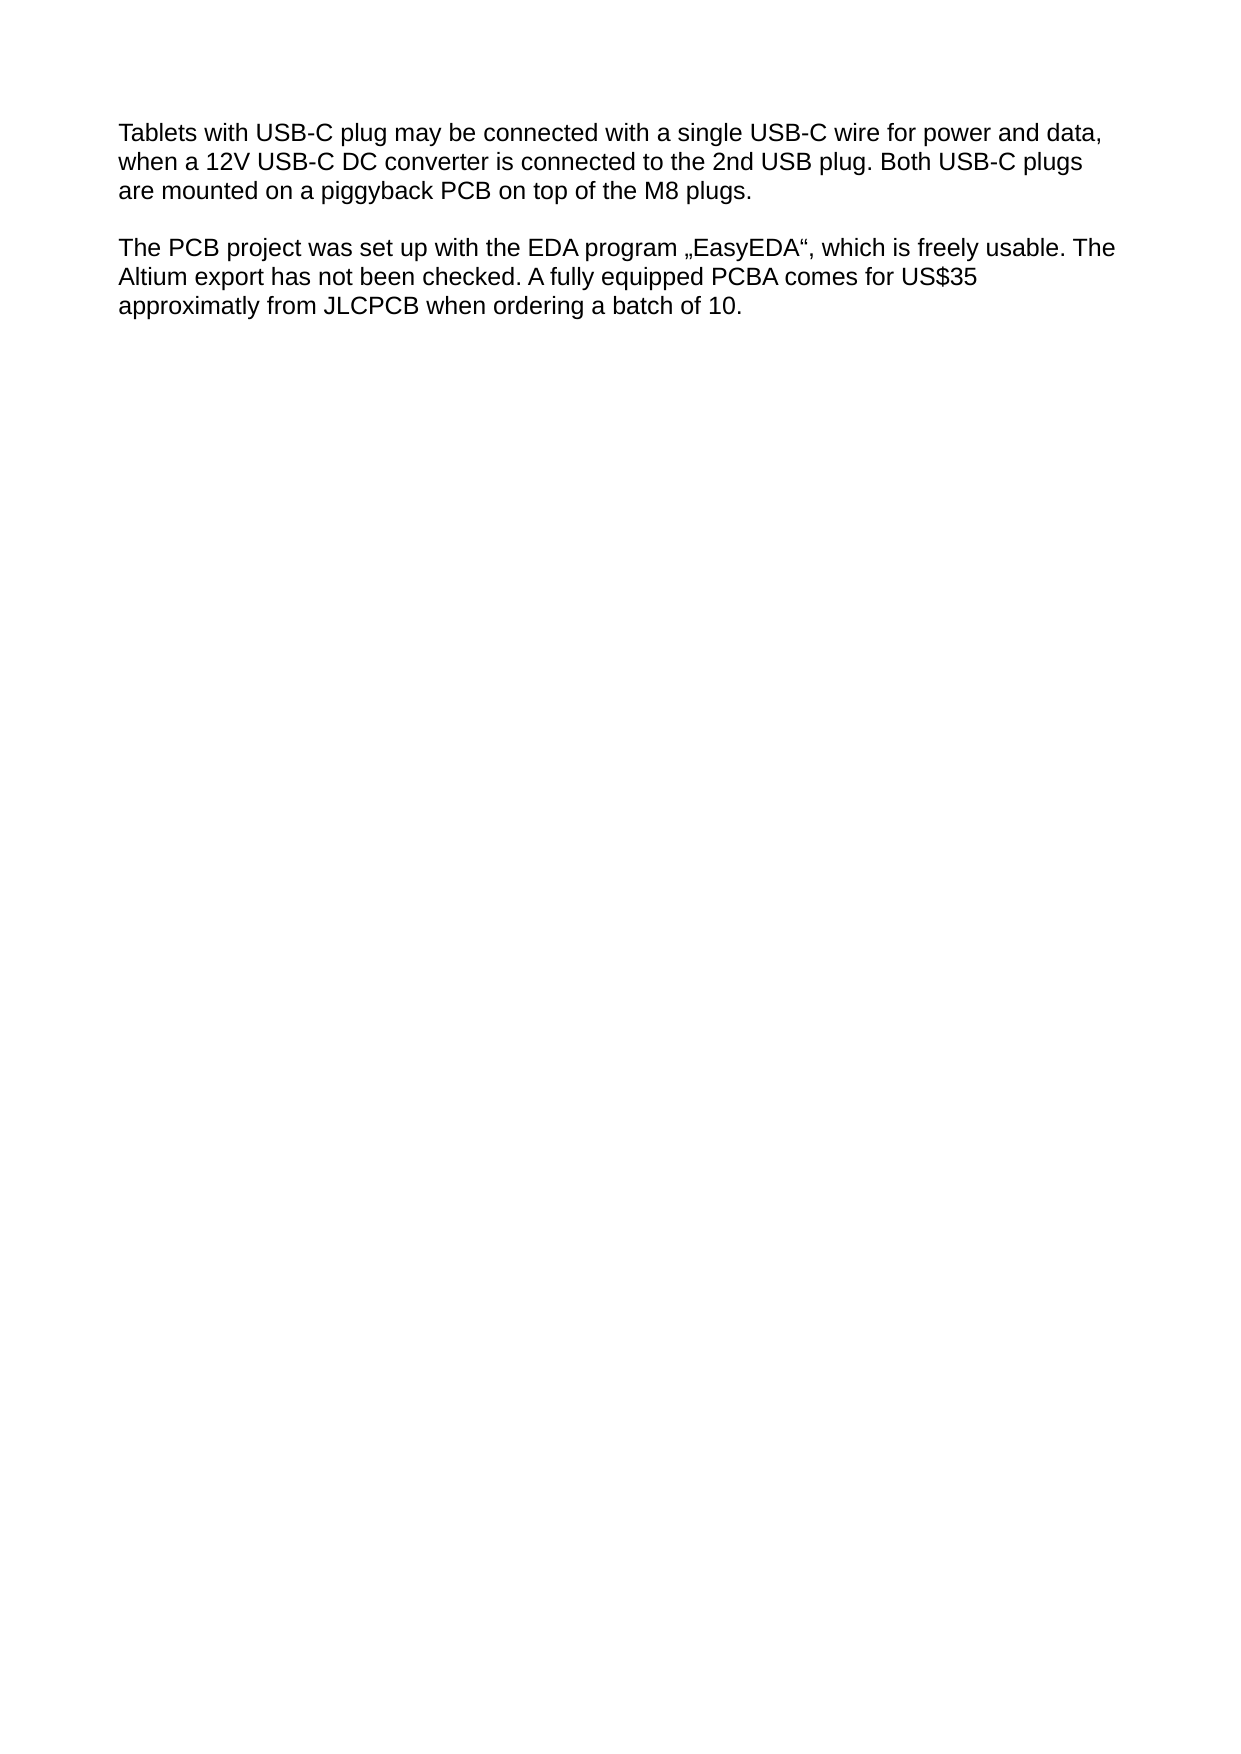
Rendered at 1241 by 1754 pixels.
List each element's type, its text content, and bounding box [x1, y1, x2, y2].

text The PCB project was set up with the EDA program „EasyEDA“, which is freely usable. The Altium export has not been checked. A fully equipped PCBA comes for US$35 approximatly from JLCPCB when ordering a batch of 10. [118, 233, 1122, 319]
text Tablets with USB-C plug may be connected with a single USB-C wire for power and data, when a 12V USB-C DC converter is connected to the 2nd USB plug. Both USB-C plugs are mounted on a piggyback PCB on top of the M8 plugs. [118, 118, 1122, 204]
